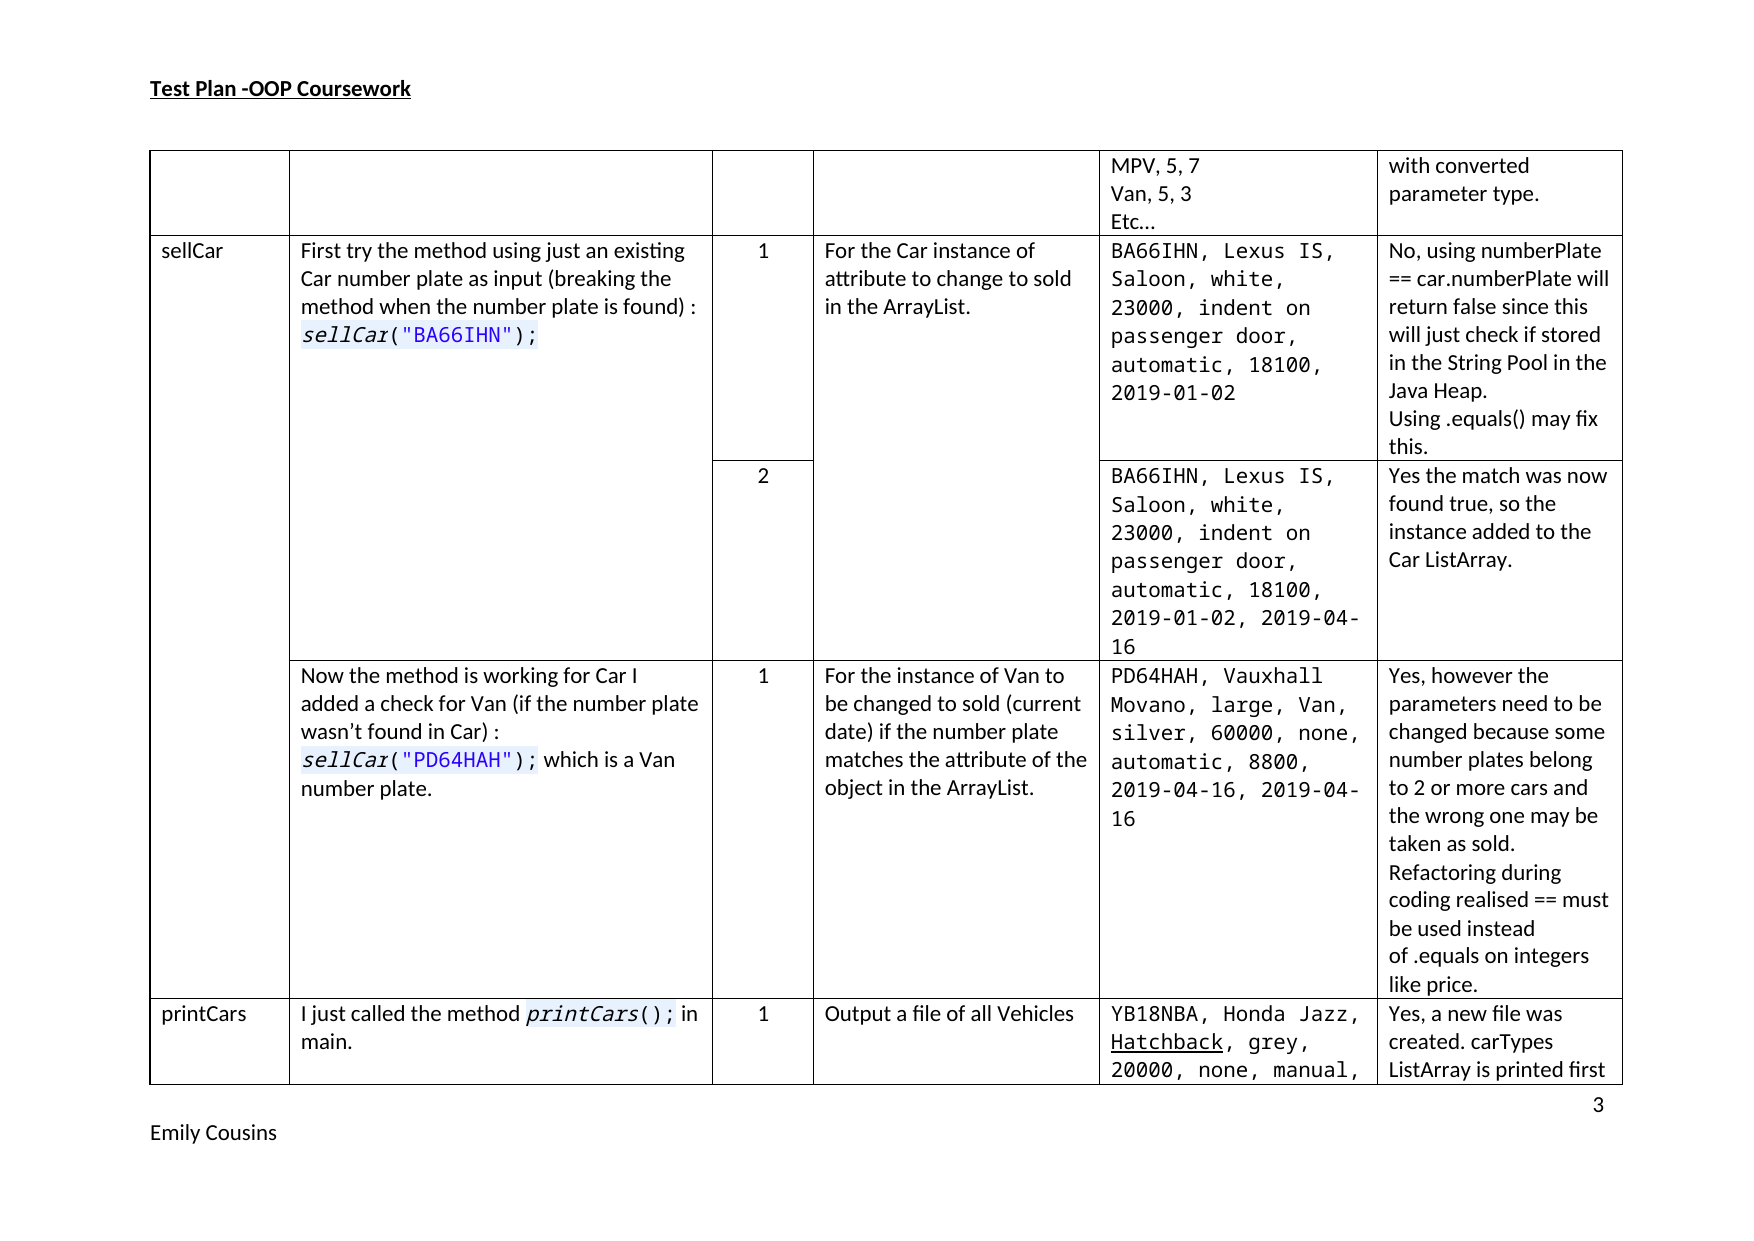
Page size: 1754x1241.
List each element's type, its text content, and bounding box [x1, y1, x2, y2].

table_cell 1 [713, 999, 813, 1084]
table_cell Yes, a new file was created. carTypes ListArray is printed first [1378, 999, 1622, 1084]
table_cell with converted parameter type. [1378, 151, 1622, 235]
table_cell For the Car instance of attribute to change to sold in the ArrayList. [814, 236, 1099, 660]
table_cell [713, 151, 813, 235]
table_cell I just called the method printCars(); in main. [290, 999, 712, 1084]
table_cell YB18NBA, Honda Jazz, Hatchback, grey, 20000, none, manual, [1100, 999, 1377, 1084]
table_cell [151, 151, 289, 235]
table_cell 2 [713, 461, 813, 660]
table_cell BA66IHN, Lexus IS, Saloon, white, 23000, indent on passenger door, automatic, 18100, 2019-01-02 [1100, 236, 1377, 460]
table_cell Output a file of all Vehicles [814, 999, 1099, 1084]
table_cell [290, 151, 712, 235]
table_cell printCars [151, 999, 289, 1084]
table_cell sellCar [151, 236, 289, 998]
table_cell No, using numberPlate == car.numberPlate will return false since this will just check if stored in the String Pool in the Java Heap. Using .equals() may fix this. [1378, 236, 1622, 460]
table_cell Yes, however the parameters need to be changed because some number plates belong to 2 or more cars and the wrong one may be taken as sold. Refactoring during coding realised == must be used instead of .equals on integers like price. [1378, 661, 1622, 998]
table_cell PD64HAH, Vauxhall Movano, large, Van, silver, 60000, none, automatic, 8800, 2019-04-16, 2019-04-16 [1100, 661, 1377, 998]
table_cell BA66IHN, Lexus IS, Saloon, white, 23000, indent on passenger door, automatic, 18100, 2019-01-02, 2019-04-16 [1100, 461, 1377, 660]
table_cell MPV, 5, 7 Van, 5, 3 Etc… [1100, 151, 1377, 235]
table_cell 1 [713, 236, 813, 460]
table_cell For the instance of Van to be changed to sold (current date) if the number plate matches the attribute of the object in the ArrayList. [814, 661, 1099, 998]
table_cell 1 [713, 661, 813, 998]
table_cell Yes the match was now found true, so the instance added to the Car ListArray. [1378, 461, 1622, 660]
table_cell Now the method is working for Car I added a check for Van (if the number plate wasn’t found in Car) : sellCar("PD64HAH"); which is a Van number plate. [290, 661, 712, 998]
table_cell [814, 151, 1099, 235]
table_cell First try the method using just an existing Car number plate as input (breaking the method when the number plate is found) : sellCar("BA66IHN"); [290, 236, 712, 660]
